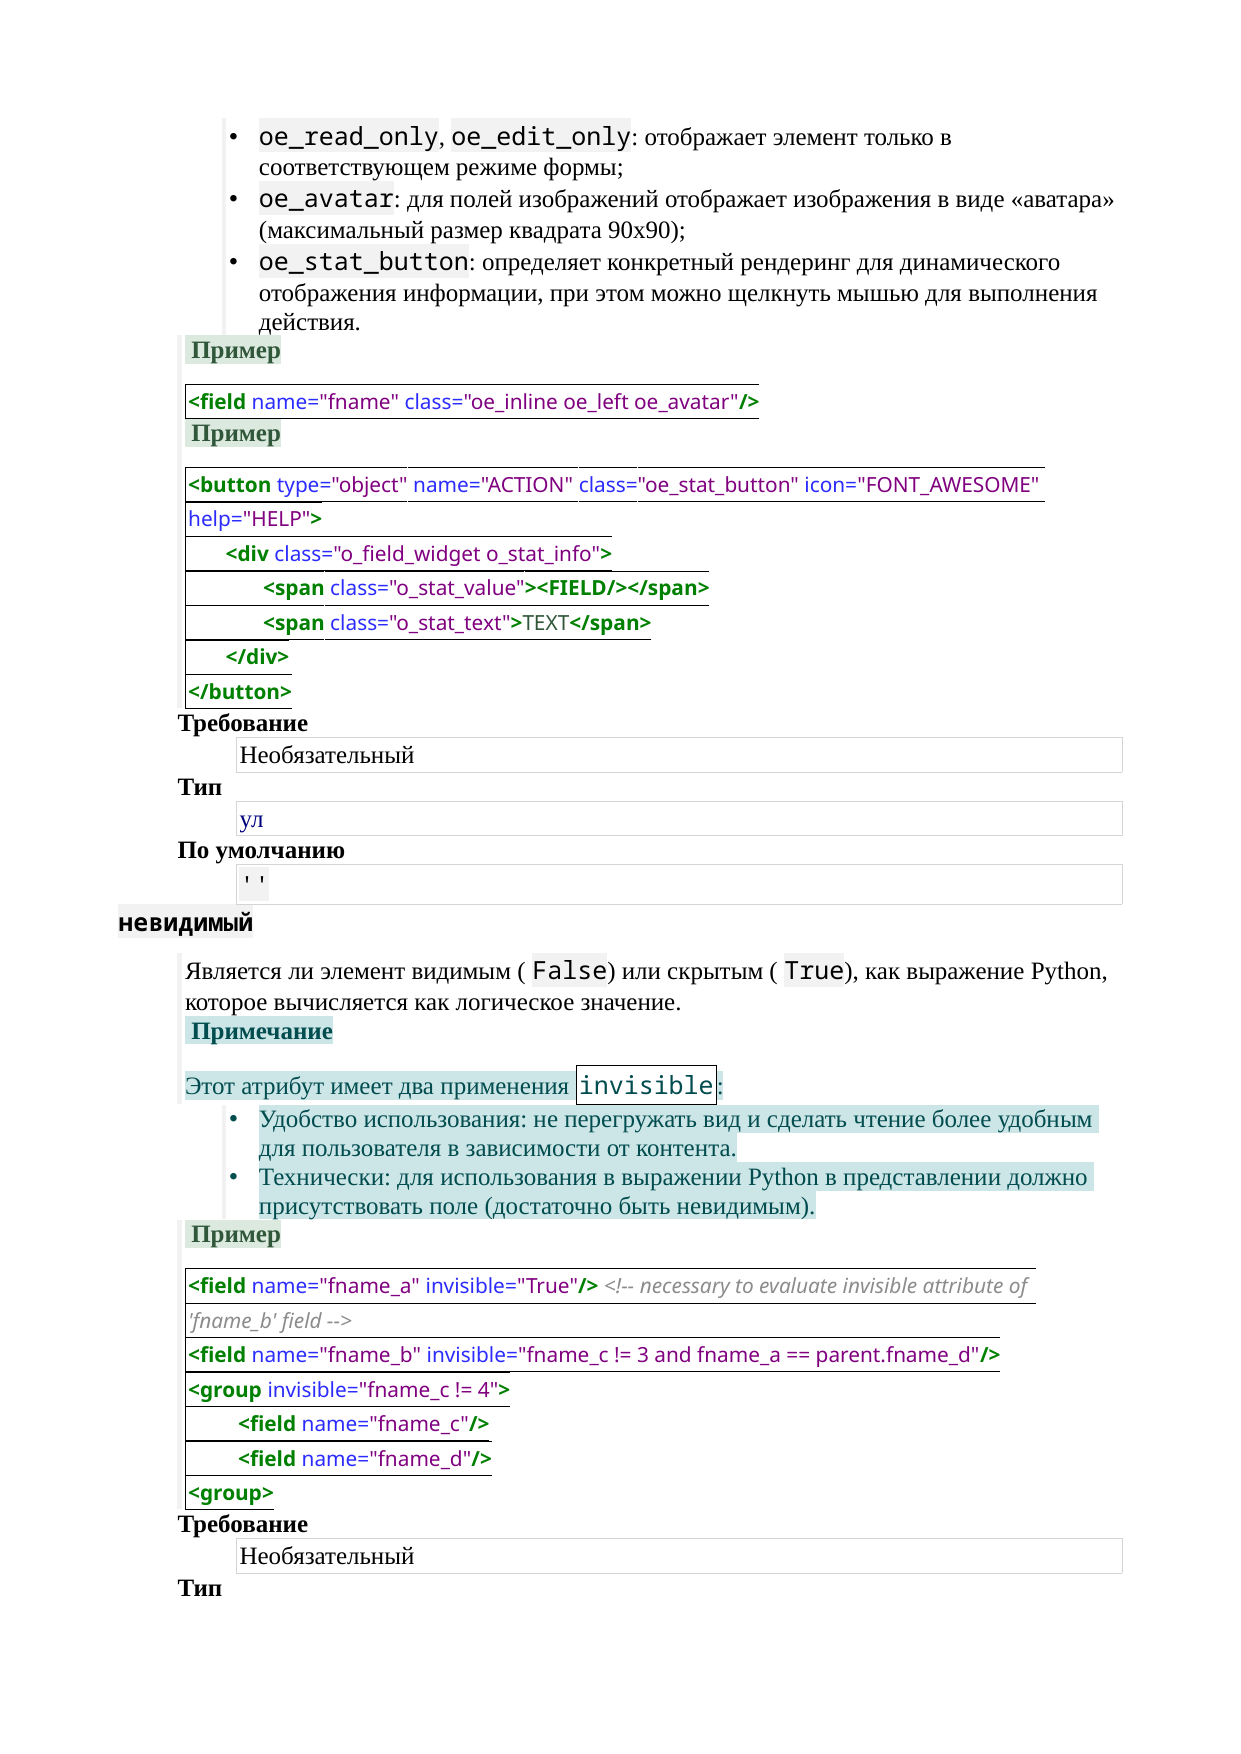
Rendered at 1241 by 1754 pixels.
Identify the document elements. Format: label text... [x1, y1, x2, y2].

subtitle Тип [177, 772, 1122, 801]
subtitle Тип [177, 1573, 1122, 1602]
text Примечание [182, 1016, 1122, 1044]
text <field name="fname_a" invisible="True"/> <!-- necessary to evaluate invisible attribute of 'fname_b' field --> [186, 1268, 1122, 1337]
list Удобство использования: не перегружать вид и сделать чтение более удобным для пользователя в зависимости от контента. [222, 1104, 1122, 1162]
list oe_read_only, oe_edit_only: отображает элемент только в соответствующем режиме формы; [226, 118, 1122, 181]
list oe_avatar: для полей изображений отображает изображения в виде «аватара» (максимальный размер квадрата 90x90); [226, 181, 1122, 244]
list Технически: для использования в выражении Python в представлении должно присутствовать поле (достаточно быть невидимым). [226, 1162, 1122, 1219]
list ул [237, 802, 1122, 835]
list : [717, 1064, 1122, 1104]
text Пример [182, 418, 1122, 447]
text <span class="o_stat_text">TEXT</span> [186, 605, 1122, 639]
list '' [237, 865, 1122, 904]
subtitle Требование [177, 1509, 1122, 1538]
text <field name="fname_c"/> [186, 1406, 1122, 1441]
list Необязательный [237, 738, 1122, 772]
list Является ли элемент видимым ( False) или скрытым ( True), как выражение Python, которое вычисляется как логическое значение. [182, 953, 1122, 1016]
text <field name="fname_b" invisible="fname_c != 3 and fname_a == parent.fname_d"/> [186, 1337, 1122, 1372]
text </button> [186, 674, 1122, 708]
list oe_stat_button: определяет конкретный рендеринг для динамического отображения информации, при этом можно щелкнуть мышью для выполнения действия. [226, 244, 1122, 335]
text <button type="object" name="ACTION" class="oe_stat_button" icon="FONT_AWESOME" help="HELP"> [186, 467, 1122, 536]
text <field name="fname" class="oe_inline oe_left oe_avatar"/> [186, 384, 1122, 418]
list Этот атрибут имеет два применения invisible [182, 1064, 716, 1104]
text <field name="fname_d"/> [186, 1441, 1122, 1475]
text <div class="o_field_widget o_stat_info"> [186, 536, 1122, 571]
subtitle Требование [177, 708, 1122, 737]
text Пример [182, 335, 1122, 364]
subtitle По умолчанию [177, 836, 1122, 864]
text <group invisible="fname_c != 4"> [186, 1372, 1122, 1406]
text <group> [186, 1475, 1122, 1509]
text <span class="o_stat_value"><FIELD/></span> [186, 571, 1122, 605]
list Необязательный [237, 1539, 1122, 1573]
subtitle невидимый [118, 904, 1122, 938]
text </div> [186, 639, 1122, 674]
text Пример [177, 1219, 1122, 1248]
